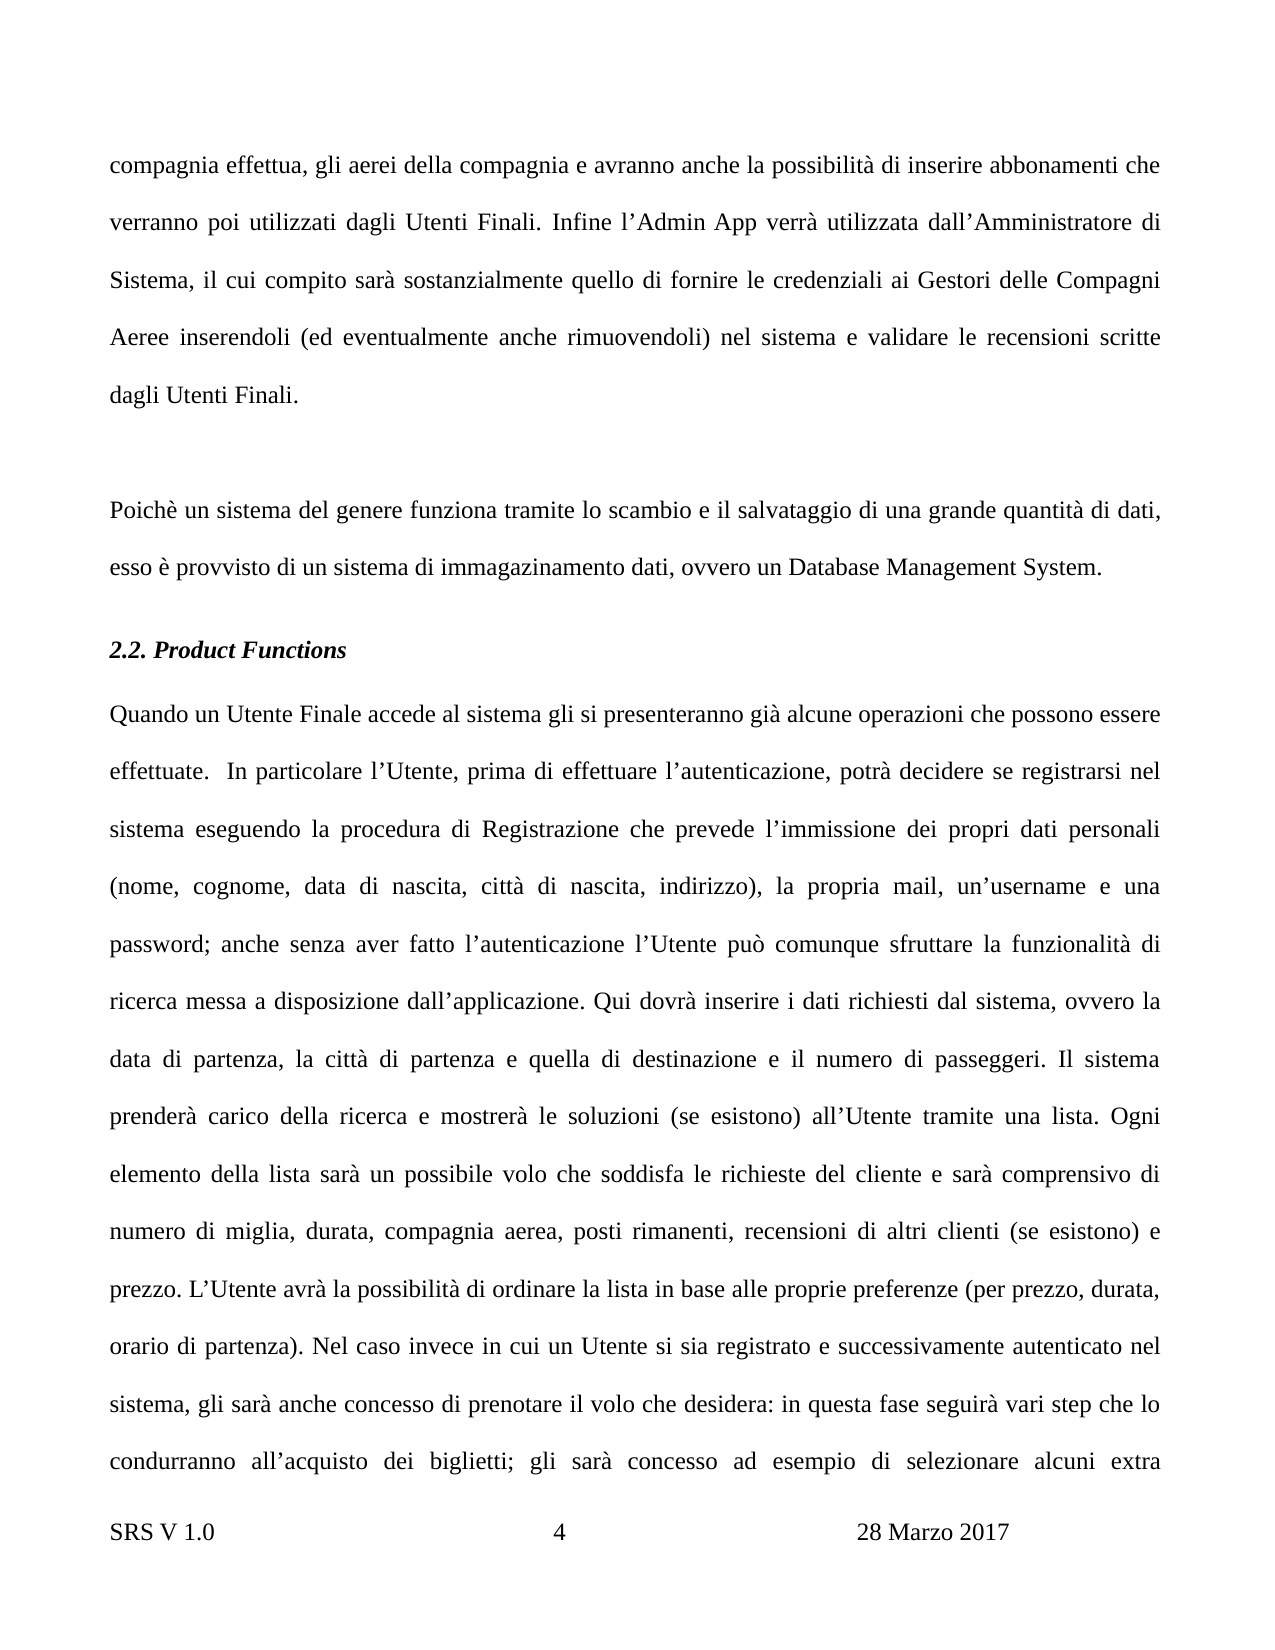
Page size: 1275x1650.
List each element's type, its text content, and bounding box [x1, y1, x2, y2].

text Quando un Utente Finale accede al sistema gli si presenteranno già alcune operazioni che possono essere effettuate. In particolare l’Utente, prima di effettuare l’autenticazione, potrà decidere se registrarsi nel sistema eseguendo la procedura di Registrazione che prevede l’immissione dei propri dati personali (nome, cognome, data di nascita, città di nascita, indirizzo), la propria mail, un’username e una password; anche senza aver fatto l’autenticazione l’Utente può comunque sfruttare la funzionalità di ricerca messa a disposizione dall’applicazione. Qui dovrà inserire i dati richiesti dal sistema, ovvero la data di partenza, la città di partenza e quella di destinazione e il numero di passeggeri. Il sistema prenderà carico della ricerca e mostrerà le soluzioni (se esistono) all’Utente tramite una lista. Ogni elemento della lista sarà un possibile volo che soddisfa le richieste del cliente e sarà comprensivo di numero di miglia, durata, compagnia aerea, posti rimanenti, recensioni di altri clienti (se esistono) e prezzo. L’Utente avrà la possibilità di ordinare la lista in base alle proprie preferenze (per prezzo, durata, orario di partenza). Nel caso invece in cui un Utente si sia registrato e successivamente autenticato nel sistema, gli sarà anche concesso di prenotare il volo che desidera: in questa fase seguirà vari step che lo condurranno all’acquisto dei biglietti; gli sarà concesso ad esempio di selezionare alcuni extra [109, 699, 1162, 1475]
text compagnia effettua, gli aerei della compagnia e avranno anche la possibilità di inserire abbonamenti che verranno poi utilizzati dagli Utenti Finali. Infine l’Admin App verrà utilizzata dall’Amministratore di Sistema, il cui compito sarà sostanzialmente quello di fornire le credenziali ai Gestori delle Compagni Aeree inserendoli (ed eventualmente anche rimuovendoli) nel sistema e validare le recensioni scritte dagli Utenti Finali. [109, 150, 1162, 409]
text Poichè un sistema del genere funziona tramite lo scambio e il salvataggio di una grande quantità di dati, esso è provvisto di un sistema di immagazinamento dati, ovvero un Database Management System. [109, 495, 1162, 581]
subtitle 2.2. Product Functions [109, 635, 1162, 664]
